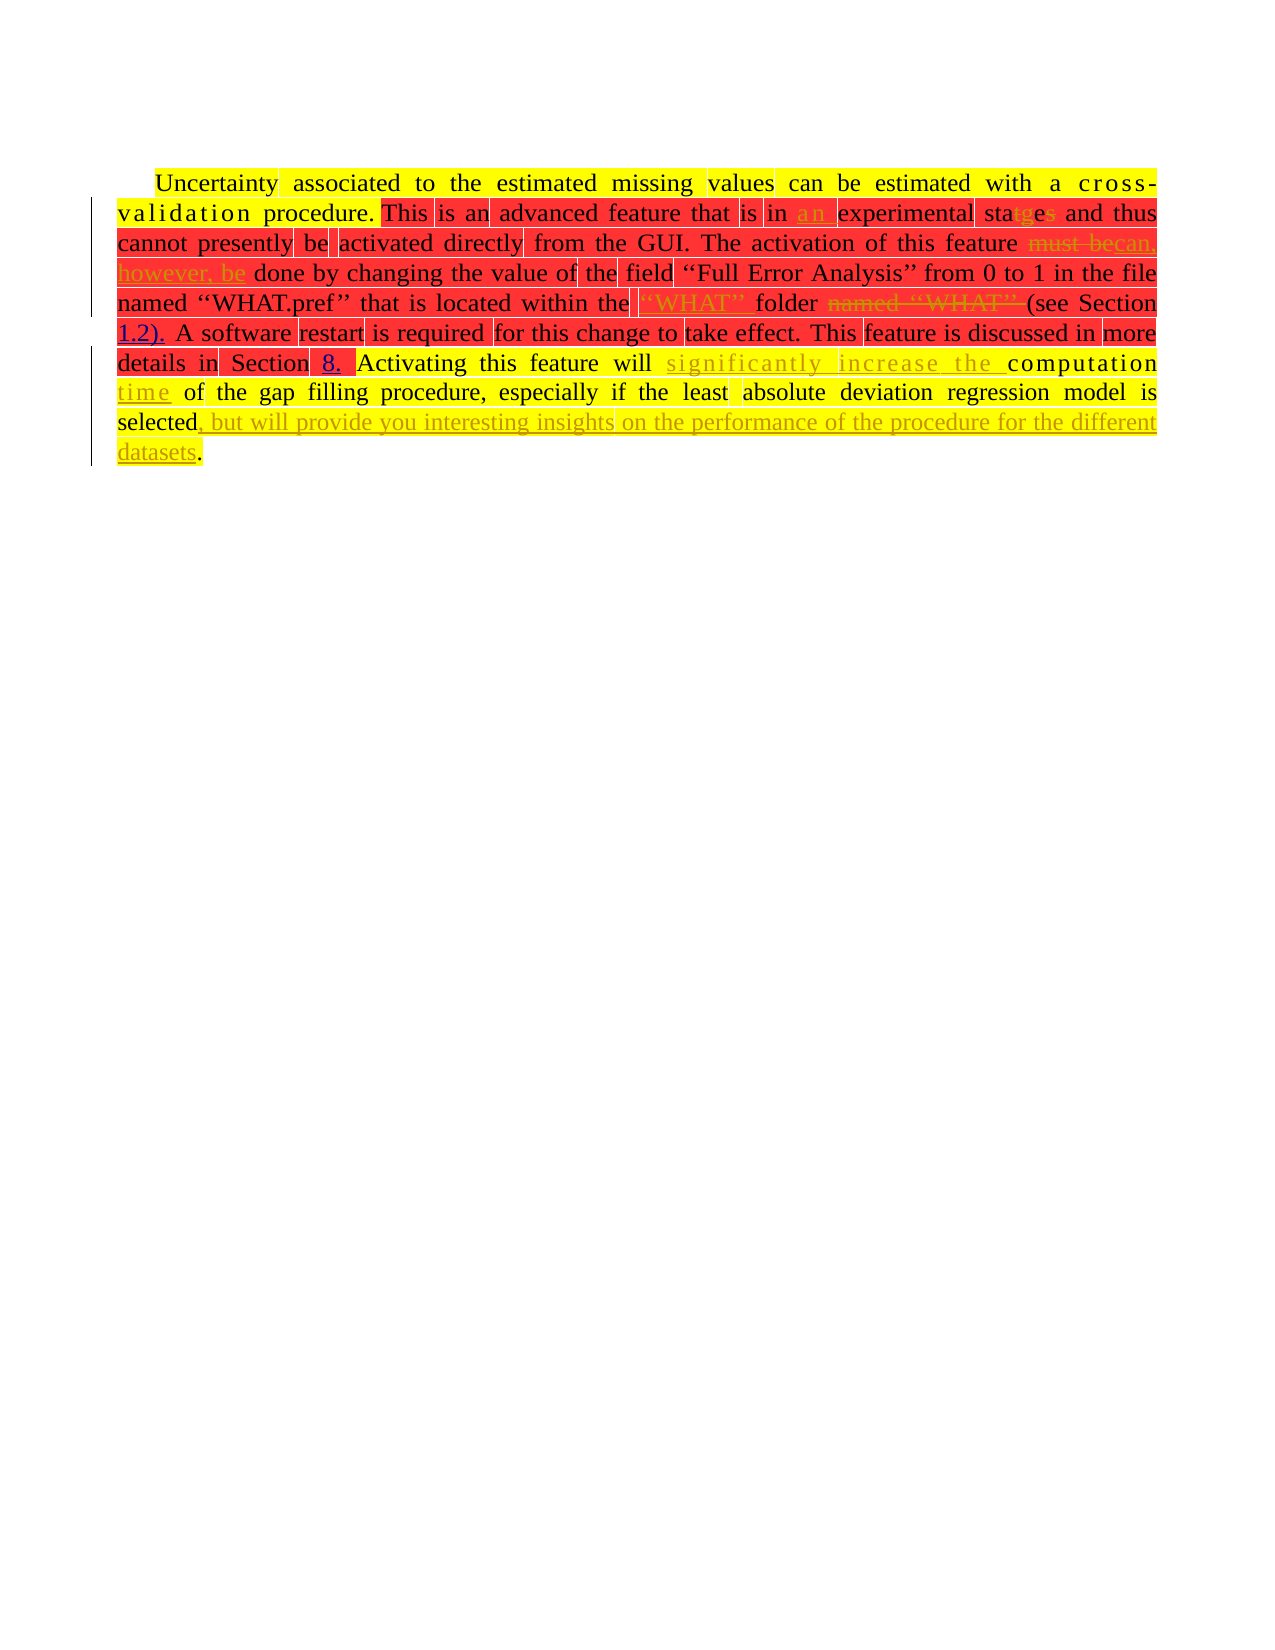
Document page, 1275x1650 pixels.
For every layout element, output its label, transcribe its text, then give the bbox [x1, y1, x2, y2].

text Uncertainty associated to the estimated missing values can be estimated with a cross-validation procedure. This is an advanced feature that is in an experimental stage and thus cannot presently be activated directly from the GUI. The activation of this feature can, however, be done by changing the value of the field ‘‘Full Error Analysis’’ from 0 to 1 in the file named ‘‘WHAT.pref’’ that is located within the ‘‘WHAT’’ folder (see Section 1.2). A software restart is required for this change to take effect. This feature is discussed in more details in Section 8. Activating this feature will significantly increase the computation time of the gap filling procedure, especially if the least absolute deviation regression model is selected, but will provide you interesting insights on the performance of the procedure for the different datasets. [117, 168, 1157, 466]
